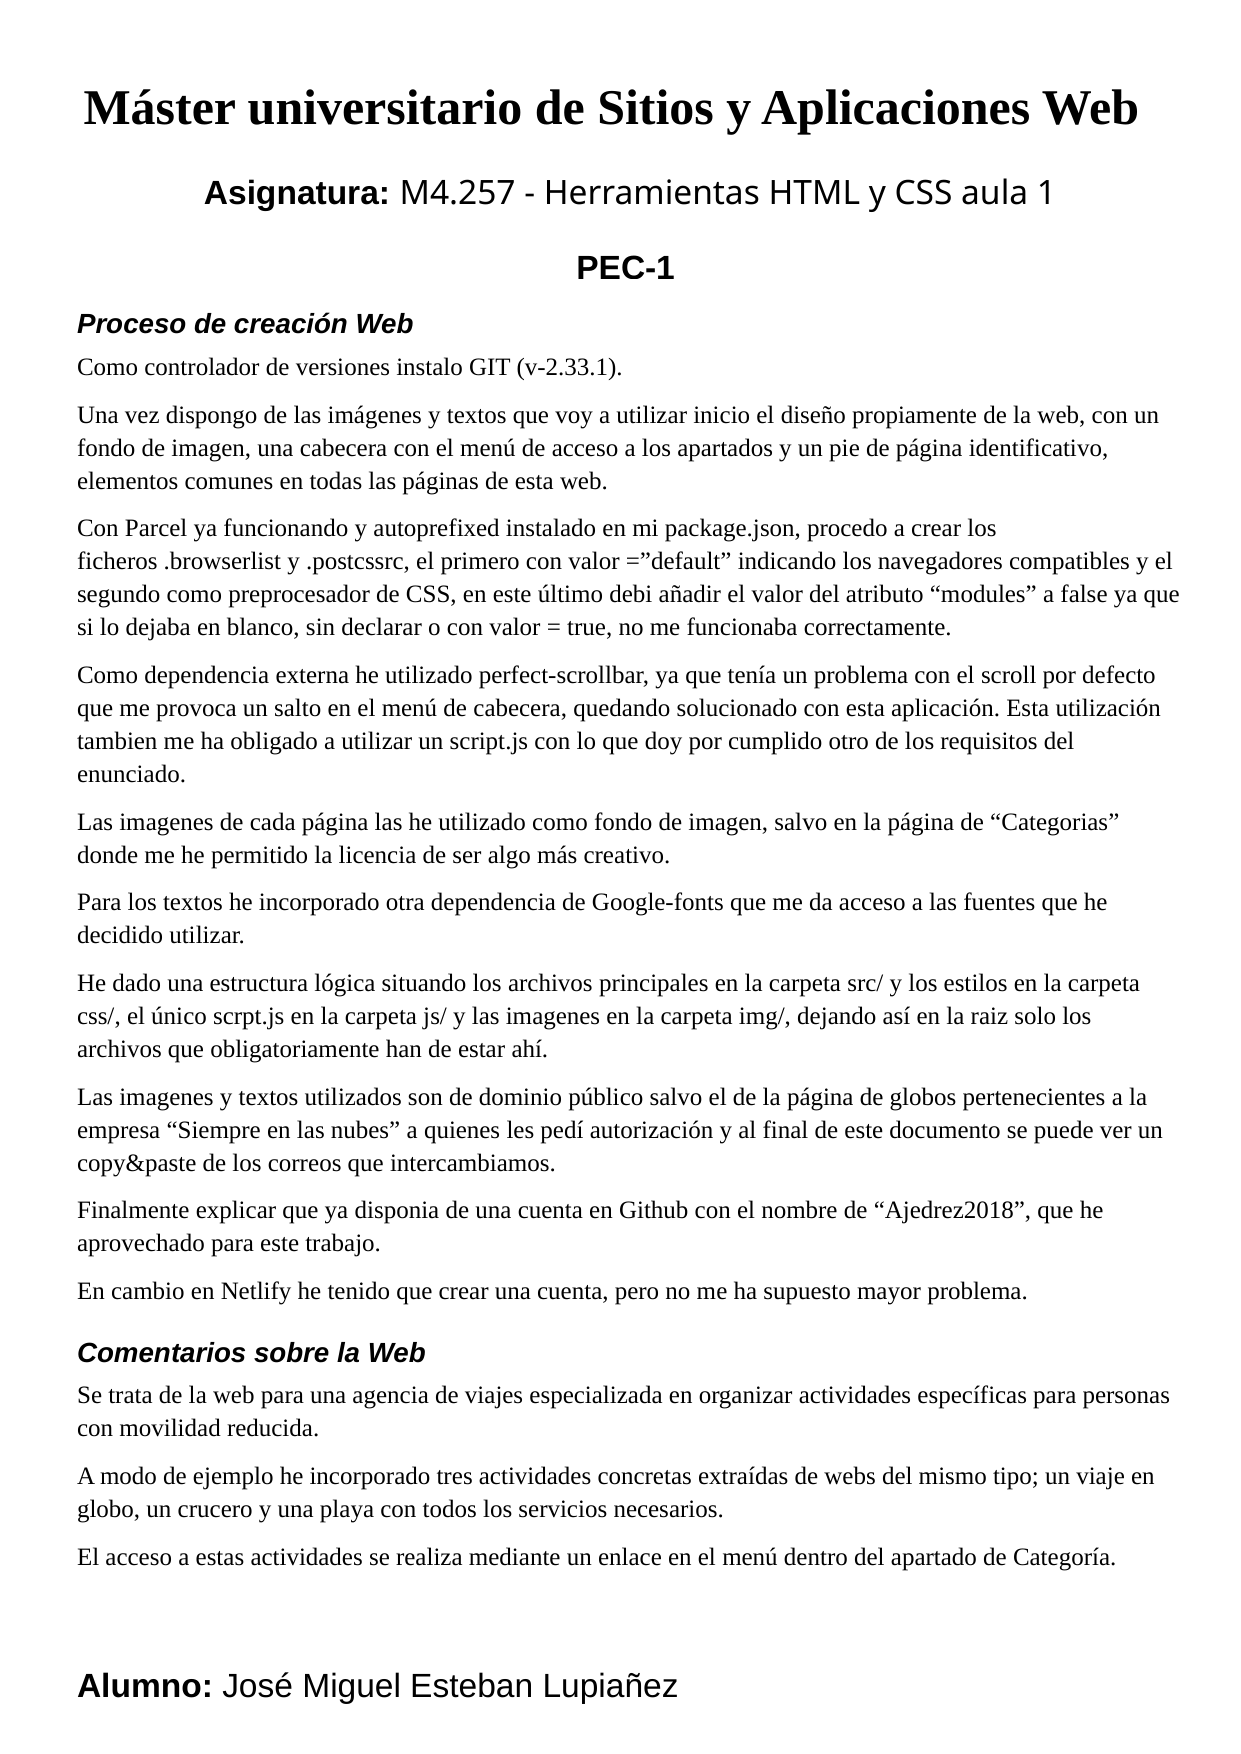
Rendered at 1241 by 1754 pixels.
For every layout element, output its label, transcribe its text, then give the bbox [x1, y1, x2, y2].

text Como controlador de versiones instalo GIT (v-2.33.1). [77, 352, 1181, 381]
text Finalmente explicar que ya disponia de una cuenta en Github con el nombre de “Ajedrez2018”, que he aprovechado para este trabajo. [77, 1195, 1181, 1257]
text Como dependencia externa he utilizado perfect-scrollbar, ya que tenía un problema con el scroll por defecto que me provoca un salto en el menú de cabecera, quedando solucionado con esta aplicación. Esta utilización tambien me ha obligado a utilizar un script.js con lo que doy por cumplido otro de los requisitos del enunciado. [77, 660, 1181, 788]
subtitle Proceso de creación Web [77, 308, 1181, 340]
text He dado una estructura lógica situando los archivos principales en la carpeta src/ y los estilos en la carpeta css/, el único scrpt.js en la carpeta js/ y las imagenes en la carpeta img/, dejando así en la raiz solo los archivos que obligatoriamente han de estar ahí. [77, 968, 1181, 1063]
text Una vez dispongo de las imágenes y textos que voy a utilizar inicio el diseño propiamente de la web, con un fondo de imagen, una cabecera con el menú de acceso a los apartados y un pie de página identificativo, elementos comunes en todas las páginas de esta web. [77, 400, 1181, 494]
text Para los textos he incorporado otra dependencia de Google-fonts que me da acceso a las fuentes que he decidido utilizar. [77, 887, 1181, 949]
text Las imagenes de cada página las he utilizado como fondo de imagen, salvo en la página de “Categorias” donde me he permitido la licencia de ser algo más creativo. [77, 807, 1181, 868]
text Con Parcel ya funcionando y autoprefixed instalado en mi package.json, procedo a crear los ficheros .browserlist y .postcssrc, el primero con valor =”default” indicando los navegadores compatibles y el segundo como preprocesador de CSS, en este último debi añadir el valor del atributo “modules” a false ya que si lo dejaba en blanco, sin declarar o con valor = true, no me funcionaba correctamente. [77, 513, 1181, 641]
text Se trata de la web para una agencia de viajes especializada en organizar actividades específicas para personas con movilidad reducida. [77, 1380, 1181, 1442]
text A modo de ejemplo he incorporado tres actividades concretas extraídas de webs del mismo tipo; un viaje en globo, un crucero y una playa con todos los servicios necesarios. [77, 1461, 1181, 1523]
text Las imagenes y textos utilizados son de dominio público salvo el de la página de globos pertenecientes a la empresa “Siempre en las nubes” a quienes les pedí autorización y al final de este documento se puede ver un copy&paste de los correos que intercambiamos. [77, 1082, 1181, 1176]
subtitle Comentarios sobre la Web [77, 1336, 1181, 1368]
text El acceso a estas actividades se realiza mediante un enlace en el menú dentro del apartado de Categoría. [77, 1542, 1181, 1570]
text En cambio en Netlify he tenido que crear una cuenta, pero no me ha supuesto mayor problema. [77, 1276, 1181, 1305]
